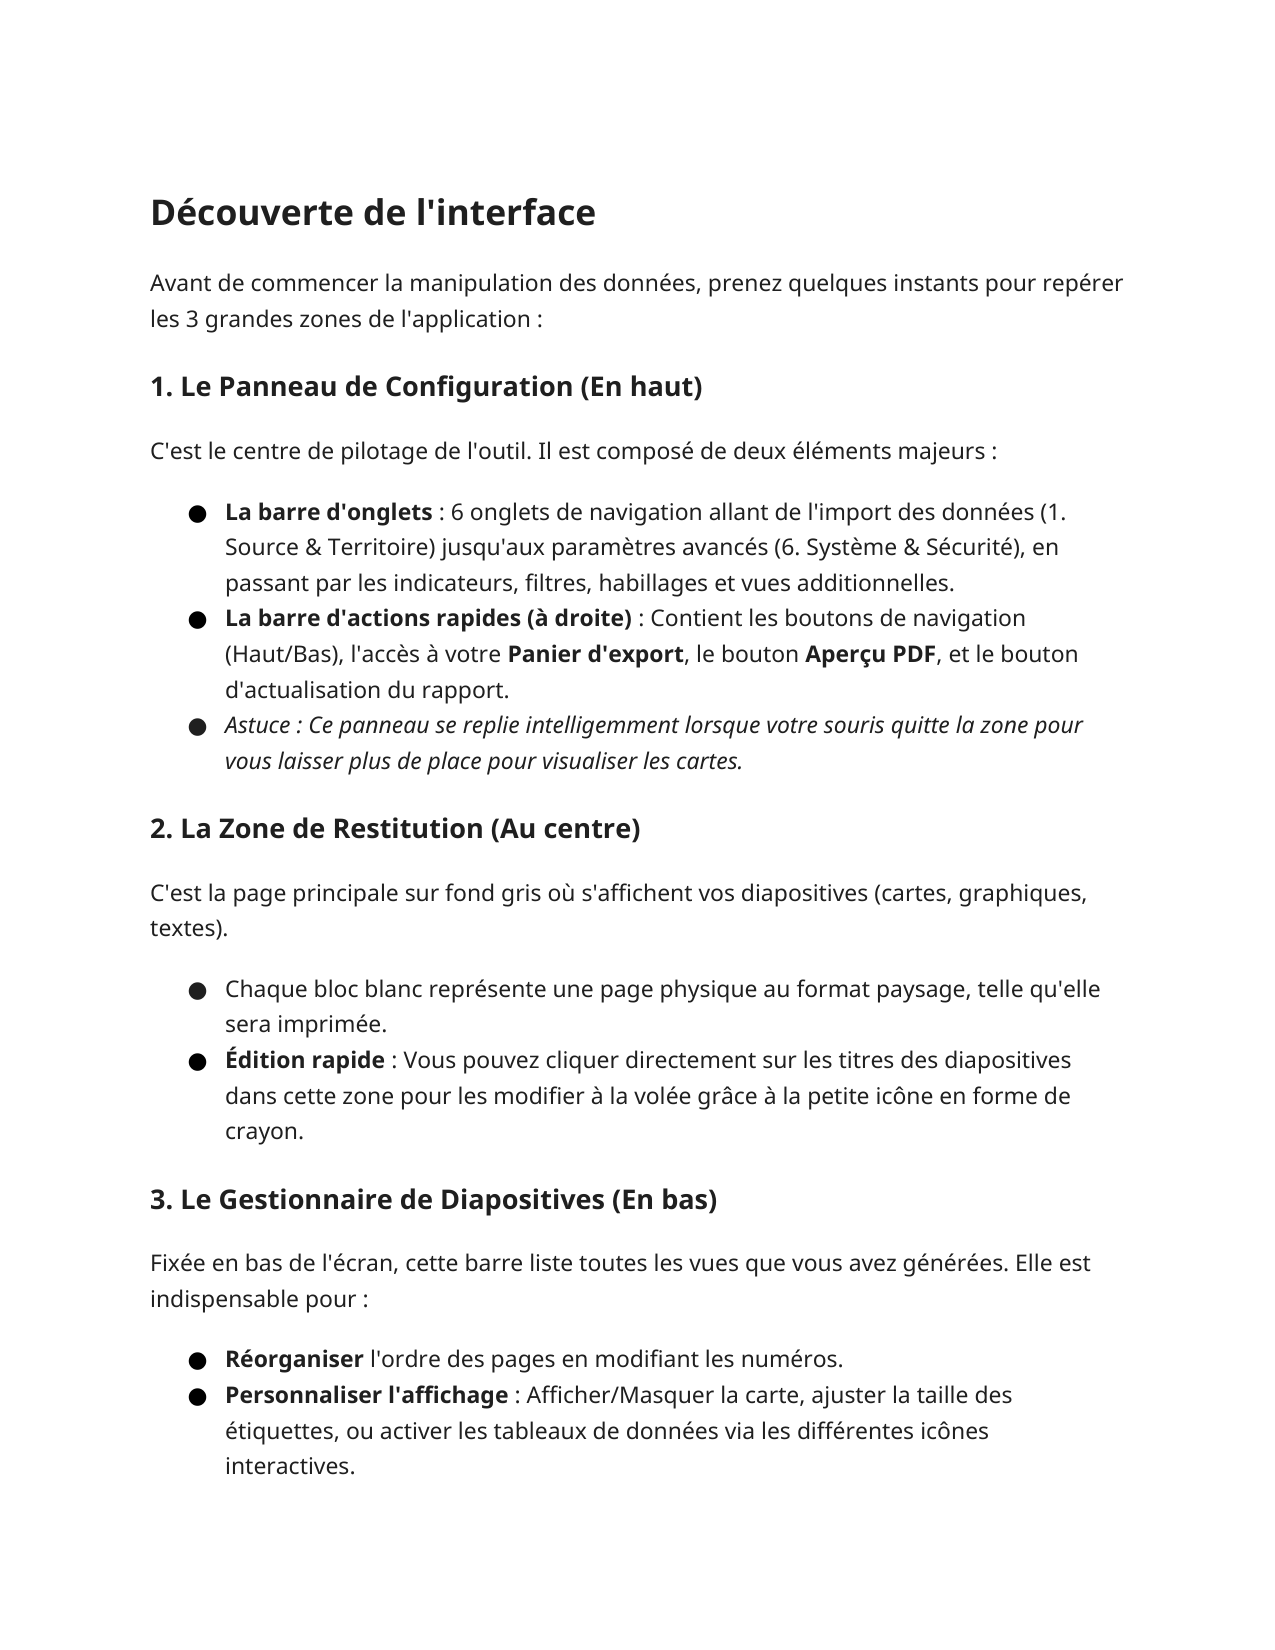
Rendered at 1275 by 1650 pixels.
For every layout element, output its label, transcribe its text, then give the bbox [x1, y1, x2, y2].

text Avant de commencer la manipulation des données, prenez quelques instants pour repérer les 3 grandes zones de l'application : [150, 267, 1125, 334]
list Réorganiser l'ordre des pages en modifiant les numéros. [187, 1343, 1125, 1374]
subtitle 1. Le Panneau de Configuration (En haut) [150, 368, 1125, 405]
list Astuce : Ce panneau se replie intelligemment lorsque votre souris quitte la zone pour vous laisser plus de place pour visualiser les cartes. [187, 709, 1125, 776]
list Édition rapide : Vous pouvez cliquer directement sur les titres des diapositives dans cette zone pour les modifier à la volée grâce à la petite icône en forme de crayon. [187, 1044, 1125, 1147]
list La barre d'onglets : 6 onglets de navigation allant de l'import des données (1. Source & Territoire) jusqu'aux paramètres avancés (6. Système & Sécurité), en passant par les indicateurs, filtres, habillages et vues additionnelles. [187, 495, 1125, 598]
subtitle 2. La Zone de Restitution (Au centre) [150, 809, 1125, 846]
list Chaque bloc blanc représente une page physique au format paysage, telle qu'elle sera imprimée. [187, 973, 1125, 1040]
text C'est la page principale sur fond gris où s'affichent vos diapositives (cartes, graphiques, textes). [150, 877, 1125, 943]
text C'est le centre de pilotage de l'outil. Il est composé de deux éléments majeurs : [150, 435, 1125, 466]
list La barre d'actions rapides (à droite) : Contient les boutons de navigation (Haut/Bas), l'accès à votre Panier d'export, le bouton Aperçu PDF, et le bouton d'actualisation du rapport. [187, 602, 1125, 705]
subtitle 3. Le Gestionnaire de Diapositives (En bas) [150, 1180, 1125, 1217]
text Fixée en bas de l'écran, cette barre liste toutes les vues que vous avez générées. Elle est indispensable pour : [150, 1247, 1125, 1314]
list Personnaliser l'affichage : Afficher/Masquer la carte, ajuster la taille des étiquettes, ou activer les tableaux de données via les différentes icônes interactives. [187, 1379, 1125, 1481]
subtitle Découverte de l'interface [150, 187, 1125, 236]
